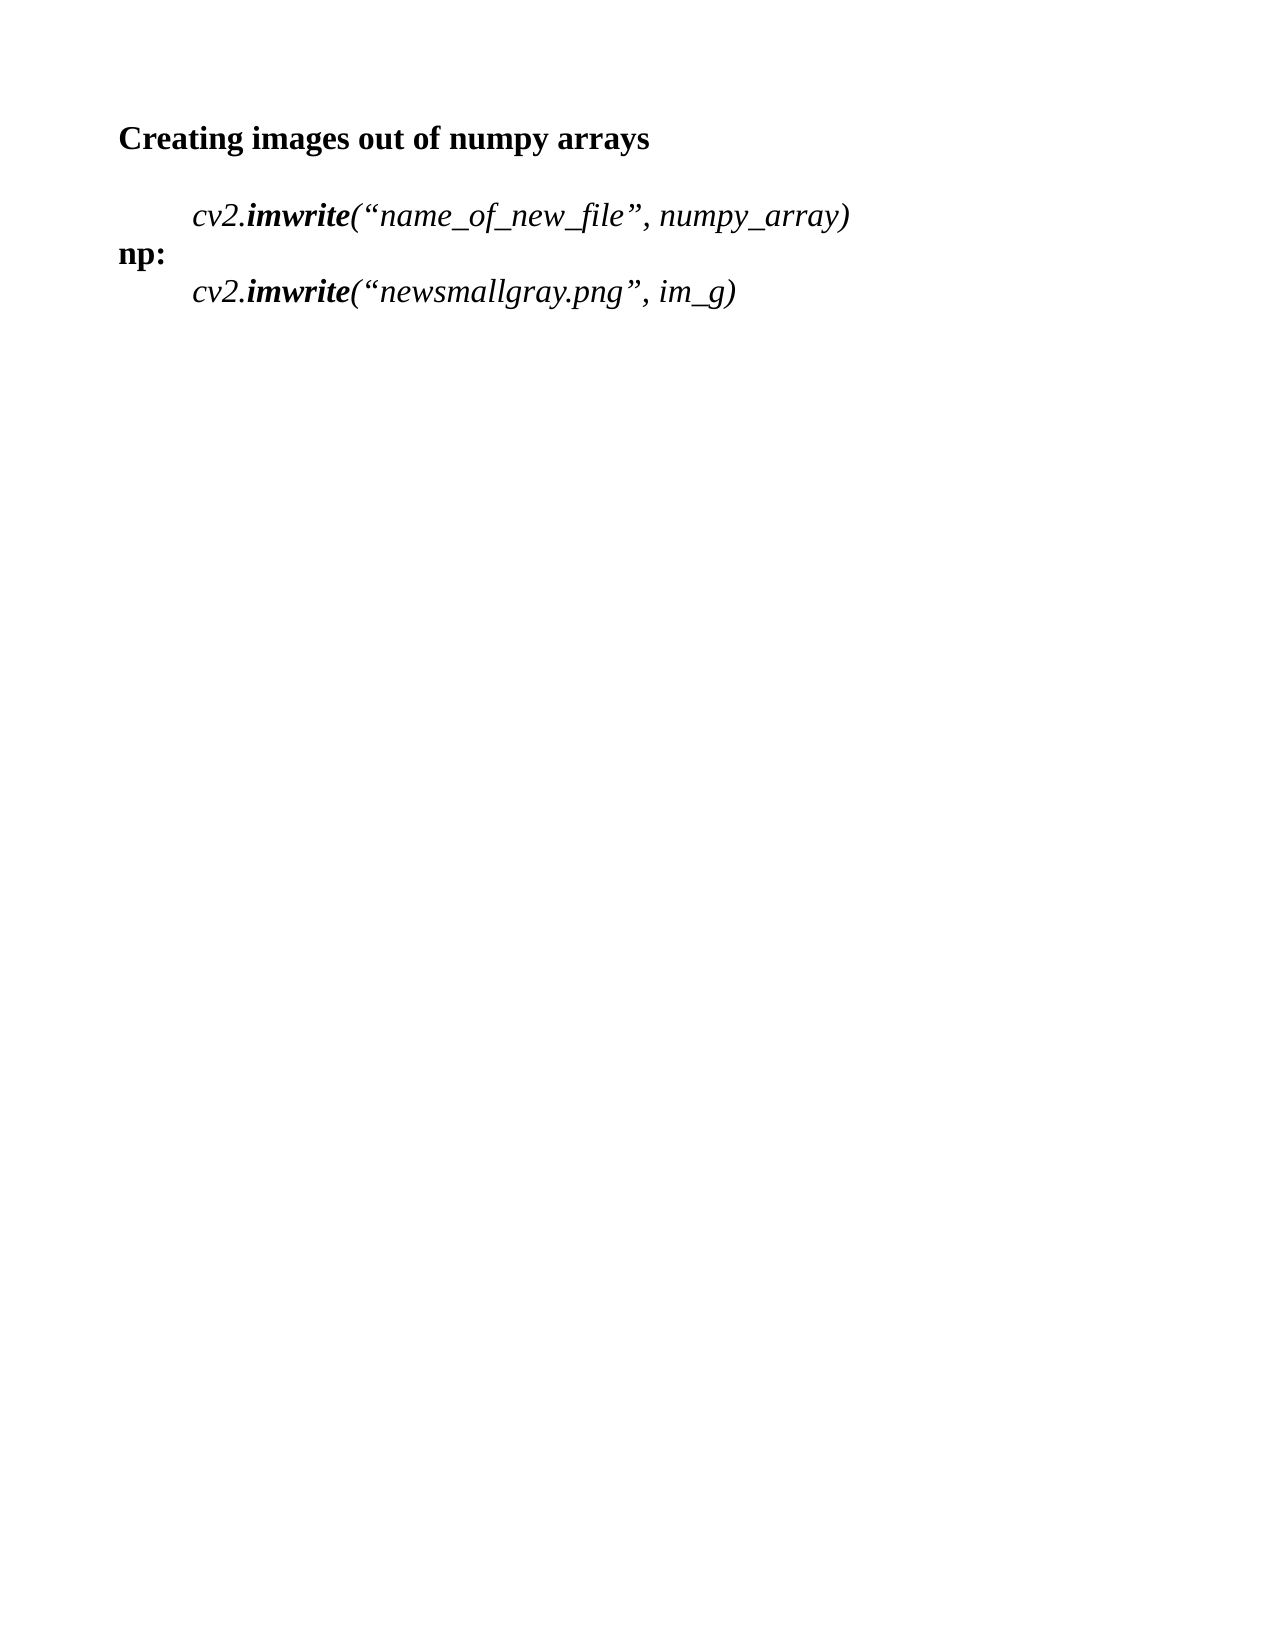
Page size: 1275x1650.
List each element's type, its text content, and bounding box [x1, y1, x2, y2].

text np: [118, 233, 1157, 271]
text cv2.imwrite(“name_of_new_file”, numpy_array) [118, 195, 1157, 233]
text cv2.imwrite(“newsmallgray.png”, im_g) [118, 271, 1157, 310]
text Creating images out of numpy arrays [118, 118, 1157, 156]
